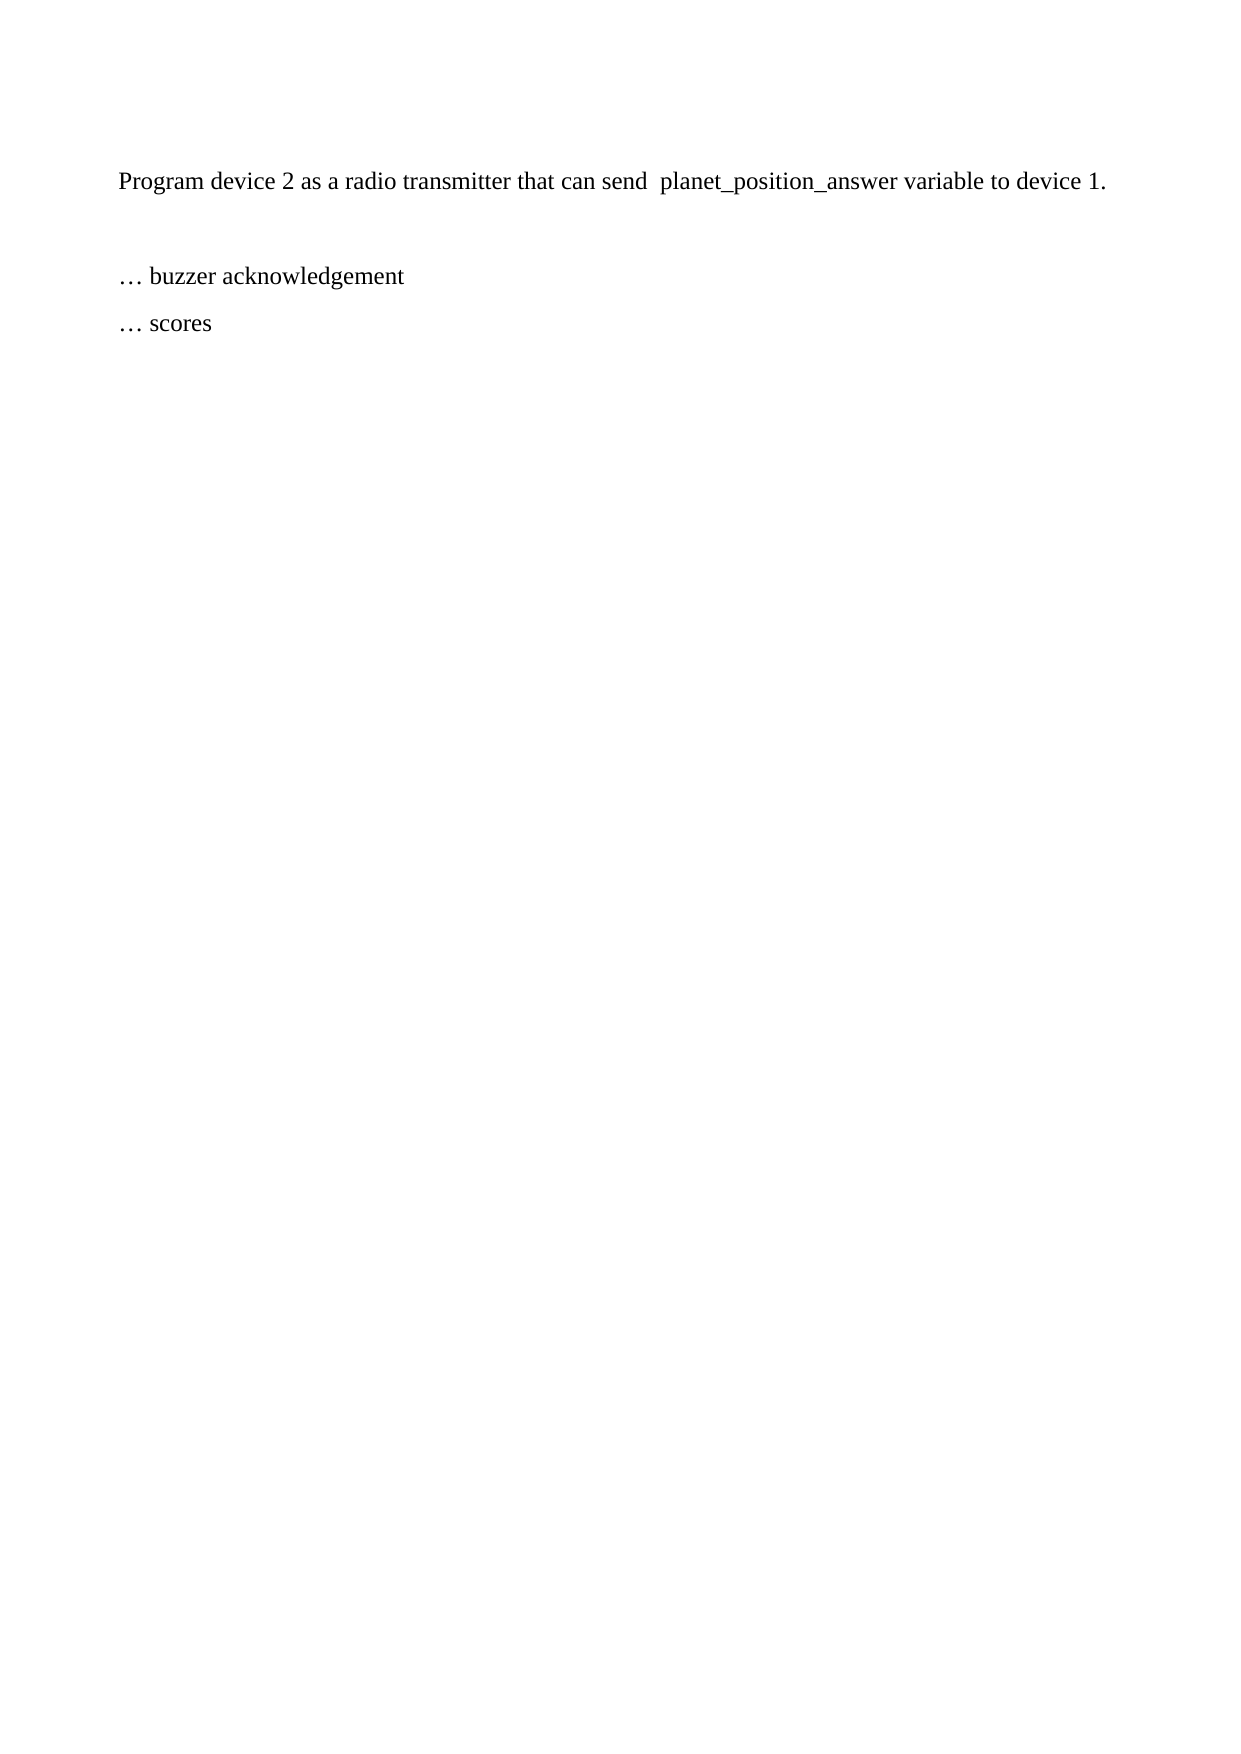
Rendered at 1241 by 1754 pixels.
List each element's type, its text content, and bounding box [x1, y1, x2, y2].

text … scores [118, 308, 1122, 337]
text Program device 2 as a radio transmitter that can send planet_position_answer variable to device 1. [118, 166, 1122, 194]
text … buzzer acknowledgement [118, 261, 1122, 290]
